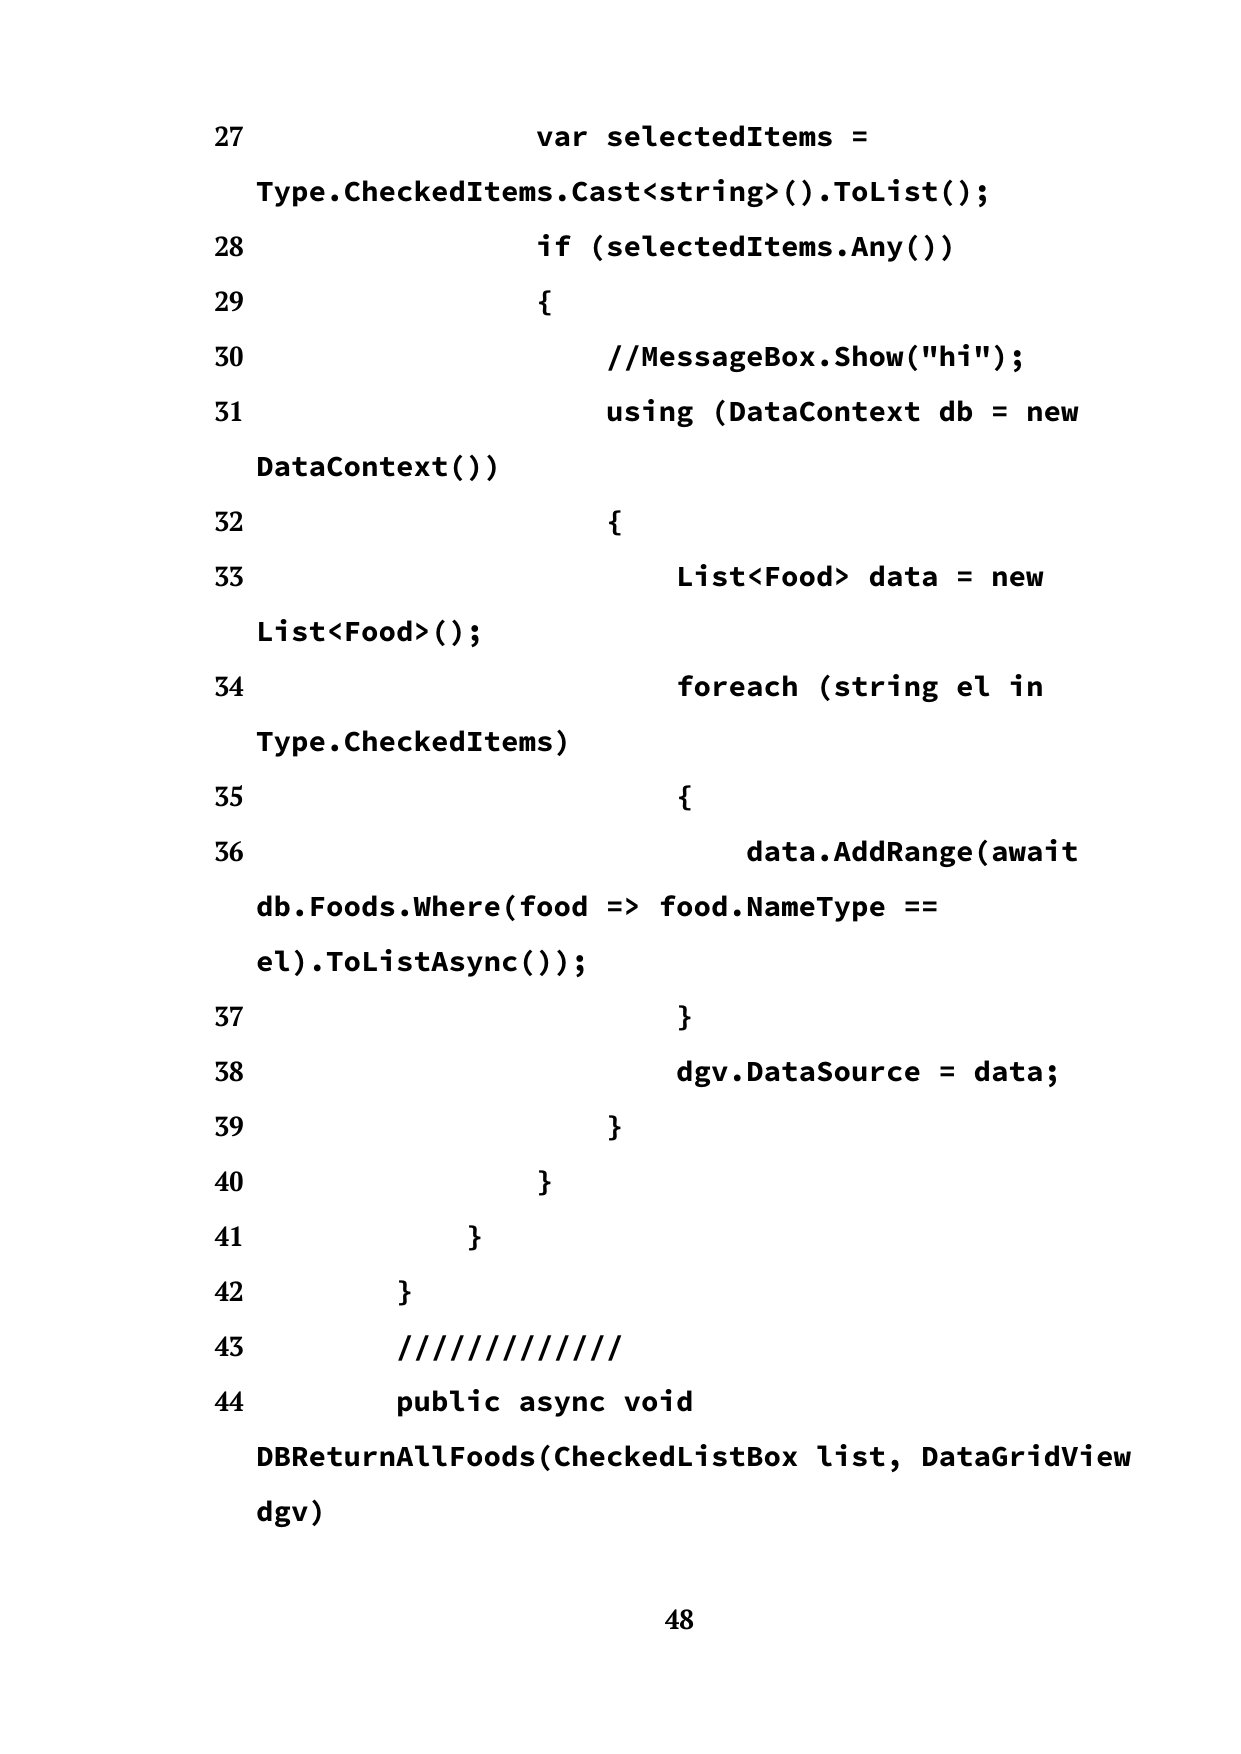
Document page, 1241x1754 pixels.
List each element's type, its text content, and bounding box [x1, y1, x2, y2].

list { [214, 283, 1181, 320]
list } [214, 1108, 1181, 1145]
list foreach (string el in Type.CheckedItems) [214, 668, 1181, 760]
list public async void DBReturnAllFoods(CheckedListBox list, DataGridView dgv) [214, 1383, 1181, 1530]
list List<Food> data = new List<Food>(); [214, 558, 1181, 650]
list using (DataContext db = new DataContext()) [214, 393, 1181, 485]
list dgv.DataSource = data; [214, 1053, 1181, 1090]
list ///////////// [214, 1328, 1181, 1365]
list } [214, 1273, 1181, 1310]
list if (selectedItems.Any()) [214, 228, 1181, 265]
list { [214, 778, 1181, 815]
list data.AddRange(await db.Foods.Where(food => food.NameType == el).ToListAsync()); [214, 833, 1181, 980]
list { [214, 503, 1181, 540]
list //MessageBox.Show("hi"); [214, 338, 1181, 375]
list } [214, 1218, 1181, 1255]
list var selectedItems = Type.CheckedItems.Cast<string>().ToList(); [214, 118, 1181, 210]
list } [214, 998, 1181, 1035]
list } [214, 1163, 1181, 1200]
